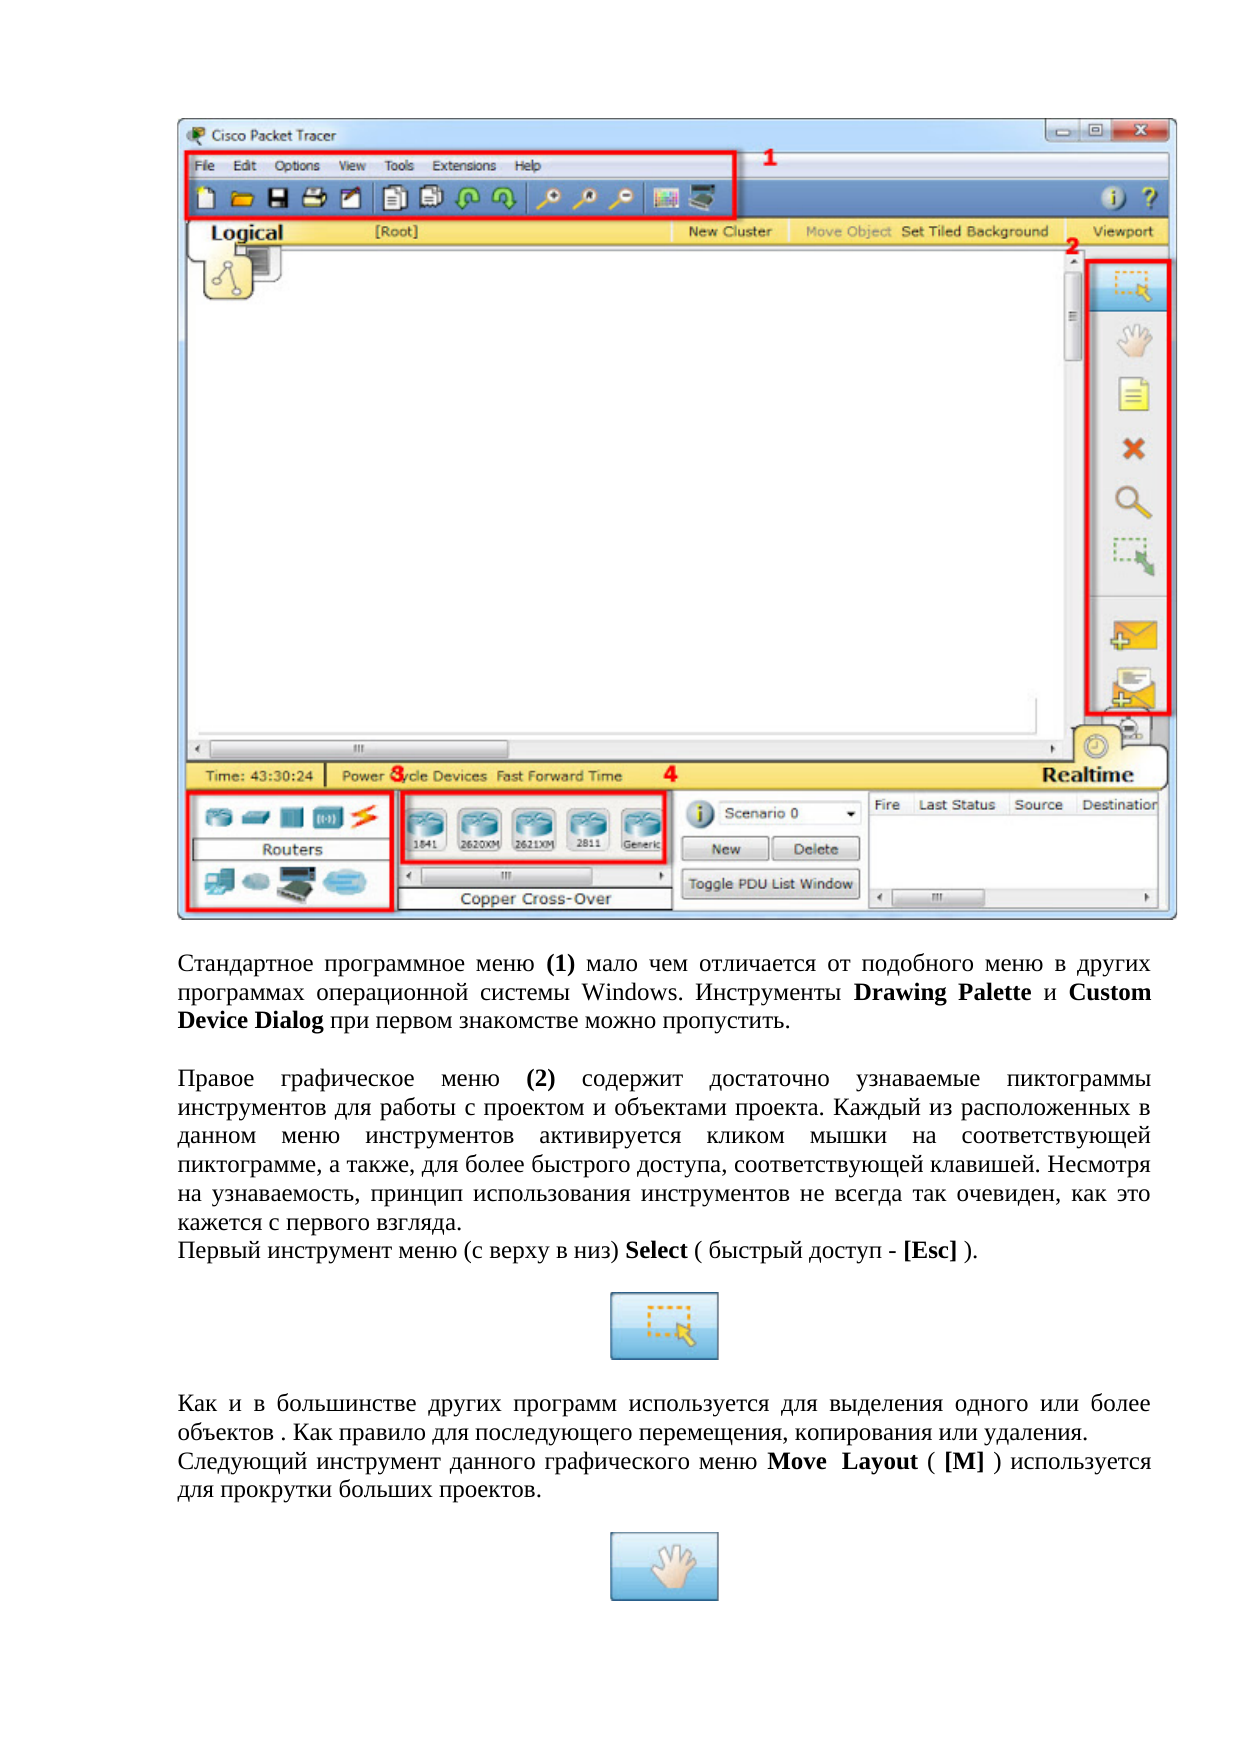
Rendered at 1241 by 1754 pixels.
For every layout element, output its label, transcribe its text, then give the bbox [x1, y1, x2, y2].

picture [610, 1292, 719, 1360]
text Стандартное программное меню (1) мало чем отличается от подобного меню в других программах операционной системы Windows. Инструменты Drawing Palette и Custom Device Dialog при первом знакомстве можно пропустить. [177, 948, 1152, 1034]
text Как и в большинстве других программ используется для выделения одного или более объектов . Как правило для последующего перемещения, копирования или удаления. [177, 1388, 1152, 1446]
text Правое графическое меню (2) содержит достаточно узнаваемые пиктограммы инструментов для работы с проектом и объектами проекта. Каждый из расположенных в данном меню инструментов активируется кликом мышки на соответствующей пиктограмме, а также, для более быстрого доступа, соответствующей клавишей. Несмотря на узнаваемость, принцип использования инструментов не всегда так очевиден, как это кажется с первого взгляда. [177, 1063, 1152, 1235]
text Первый инструмент меню (с верху в низ) Select ( быстрый доступ - [Esc] ). [177, 1235, 1152, 1264]
picture [610, 1532, 719, 1601]
picture [177, 118, 1178, 920]
text Следующий инструмент данного графического меню Move Layout ( [M] ) используется для прокрутки больших проектов. [177, 1446, 1152, 1503]
